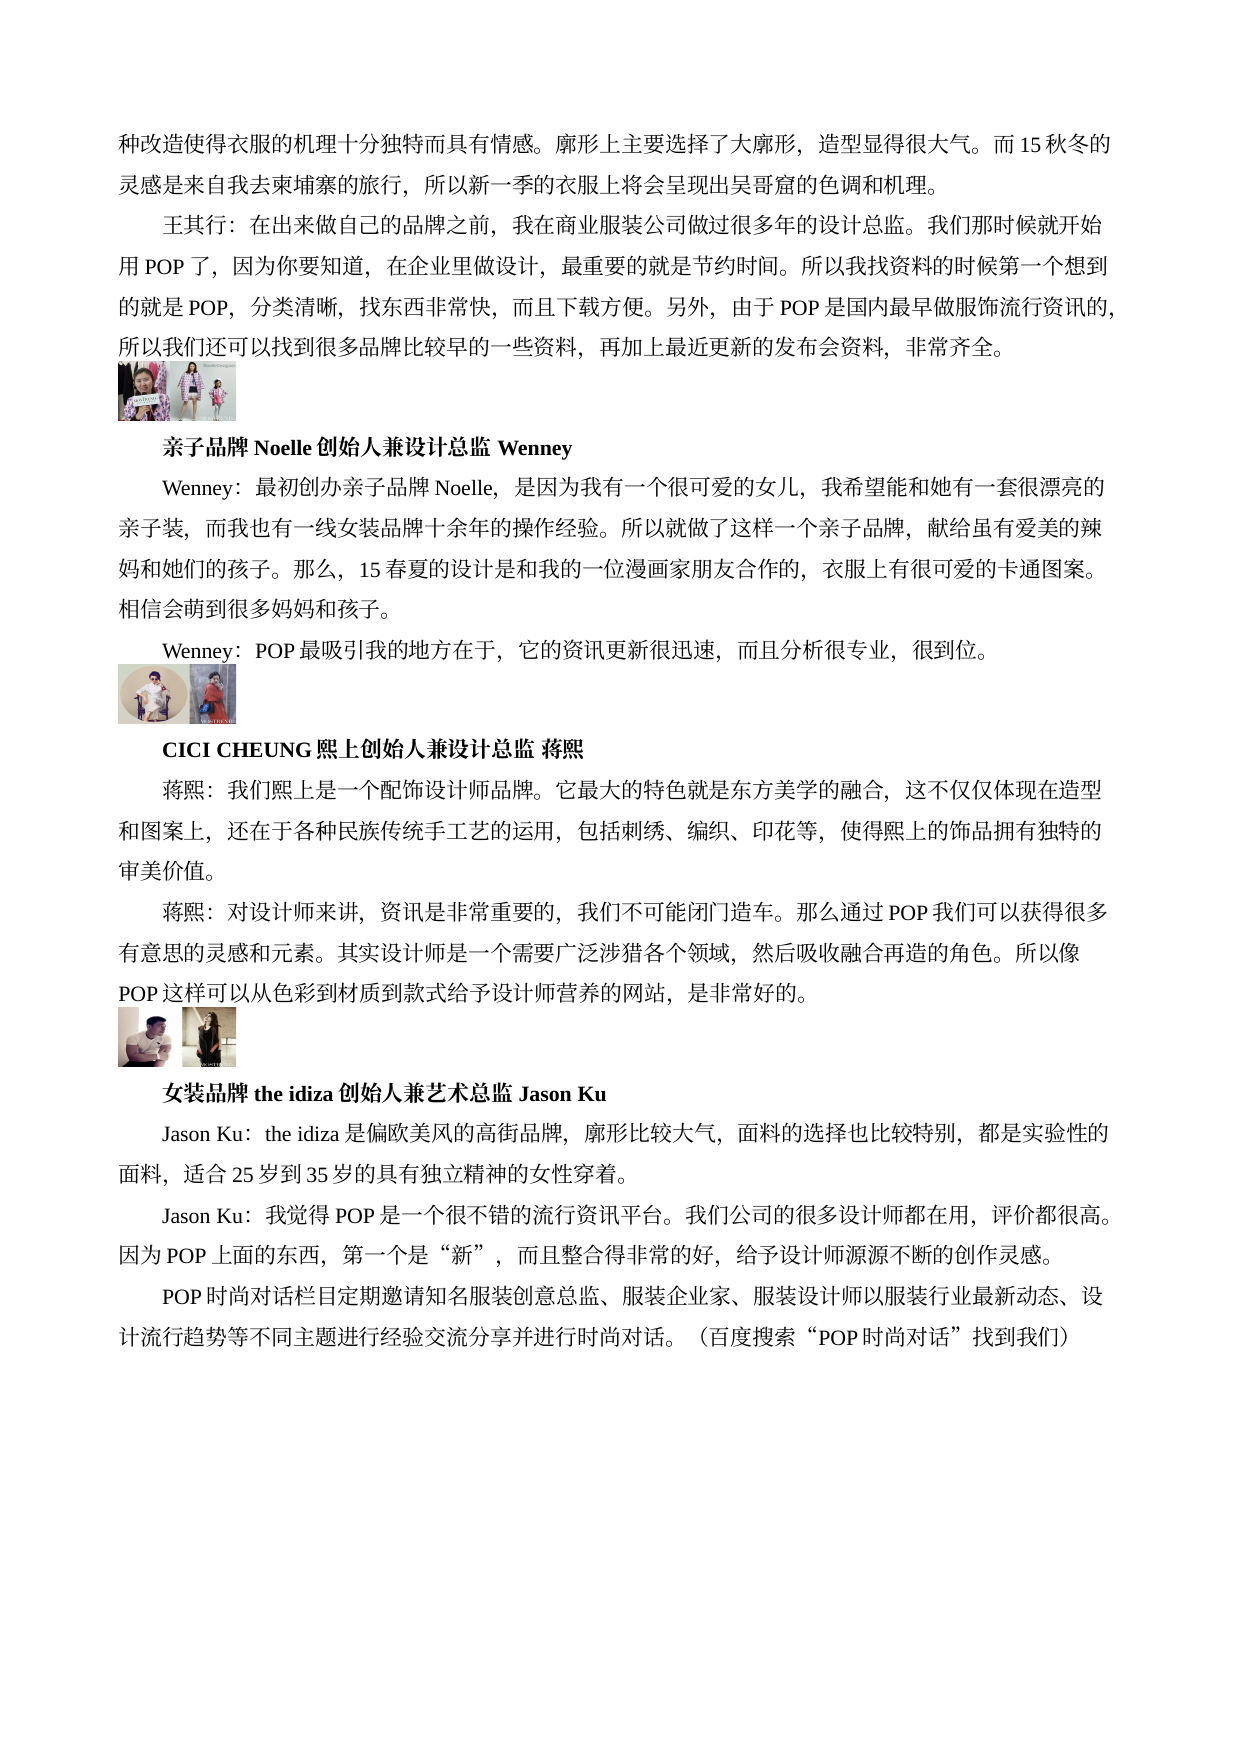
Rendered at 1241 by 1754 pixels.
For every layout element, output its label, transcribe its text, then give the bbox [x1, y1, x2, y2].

text Wenney：POP最吸引我的地方在于，它的资讯更新很迅速，而且分析很专业，很到位。 [118, 624, 1122, 664]
text 种改造使得衣服的机理十分独特而具有情感。廓形上主要选择了大廓形，造型显得很大气。而15秋冬的灵感是来自我去柬埔寨的旅行，所以新一季的衣服上将会呈现出吴哥窟的色调和机理。 [118, 118, 1122, 199]
text 蒋熙：对设计师来讲，资讯是非常重要的，我们不可能闭门造车。那么通过POP我们可以获得很多有意思的灵感和元素。其实设计师是一个需要广泛涉猎各个领域，然后吸收融合再造的角色。所以像POP这样可以从色彩到材质到款式给予设计师营养的网站，是非常好的。 [118, 886, 1122, 1008]
text 女装品牌the idiza创始人兼艺术总监 Jason Ku [118, 1067, 1122, 1107]
text Wenney：最初创办亲子品牌Noelle，是因为我有一个很可爱的女儿，我希望能和她有一套很漂亮的亲子装，而我也有一线女装品牌十余年的操作经验。所以就做了这样一个亲子品牌，献给虽有爱美的辣妈和她们的孩子。那么，15春夏的设计是和我的一位漫画家朋友合作的，衣服上有很可爱的卡通图案。相信会萌到很多妈妈和孩子。 [118, 461, 1122, 624]
text Jason Ku：我觉得POP是一个很不错的流行资讯平台。我们公司的很多设计师都在用，评价都很高。因为POP上面的东西，第一个是“新”，而且整合得非常的好，给予设计师源源不断的创作灵感。 [118, 1189, 1122, 1270]
text Jason Ku：the idiza是偏欧美风的高街品牌，廓形比较大气，面料的选择也比较特别，都是实验性的面料，适合25岁到35岁的具有独立精神的女性穿着。 [118, 1107, 1122, 1189]
text 王其行：在出来做自己的品牌之前，我在商业服装公司做过很多年的设计总监。我们那时候就开始用POP了，因为你要知道，在企业里做设计，最重要的就是节约时间。所以我找资料的时候第一个想到的就是POP，分类清晰，找东西非常快，而且下载方便。另外，由于POP是国内最早做服饰流行资讯的，所以我们还可以找到很多品牌比较早的一些资料，再加上最近更新的发布会资料，非常齐全。 [118, 199, 1122, 362]
picture [118, 664, 237, 724]
text CICI CHEUNG熙上创始人兼设计总监 蒋熙 [118, 723, 1122, 764]
text 亲子品牌Noelle创始人兼设计总监 Wenney [118, 421, 1122, 461]
text 蒋熙：我们熙上是一个配饰设计师品牌。它最大的特色就是东方美学的融合，这不仅仅体现在造型和图案上，还在于各种民族传统手工艺的运用，包括刺绣、编织、印花等，使得熙上的饰品拥有独特的审美价值。 [118, 764, 1122, 886]
picture [118, 361, 237, 421]
text POP时尚对话栏目定期邀请知名服装创意总监、服装企业家、服装设计师以服装行业最新动态、设计流行趋势等不同主题进行经验交流分享并进行时尚对话。（百度搜索“POP时尚对话”找到我们） [118, 1270, 1122, 1351]
picture [118, 1007, 237, 1067]
